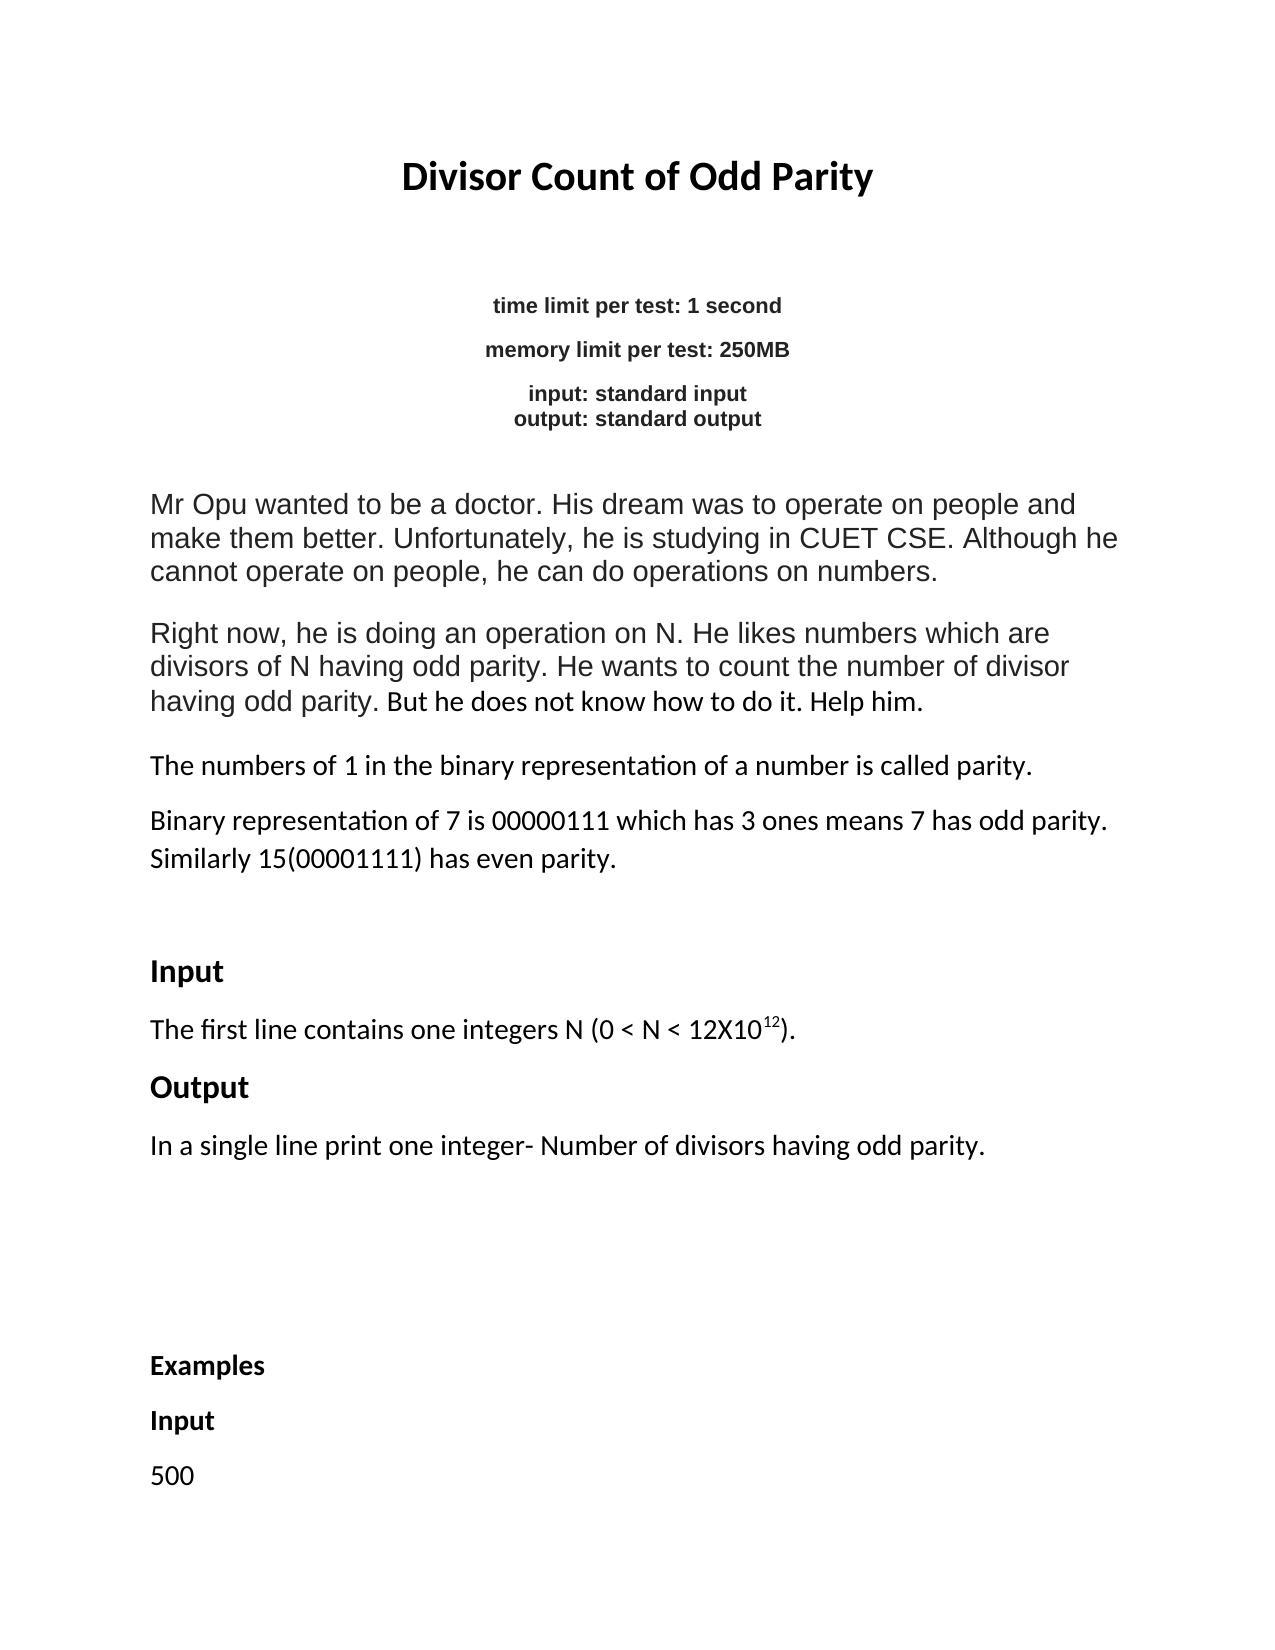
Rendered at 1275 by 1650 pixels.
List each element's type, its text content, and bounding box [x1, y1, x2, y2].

text output: standard output [150, 406, 1125, 431]
text Examples [150, 1347, 1125, 1383]
text The first line contains one integers N (0 < N < 12X1012). [150, 1011, 1125, 1047]
text input: standard input [150, 381, 1125, 406]
text Divisor Count of Odd Parity [150, 150, 1125, 201]
text Input [150, 1402, 1125, 1438]
text The numbers of 1 in the binary representation of a number is called parity. [150, 747, 1125, 782]
text Mr Opu wanted to be a doctor. His dream was to operate on people and make them better. Unfortunately, he is studying in CUET CSE. Although he cannot operate on people, he can do operations on numbers. [150, 487, 1125, 588]
text Right now, he is doing an operation on N. He likes numbers which are divisors of N having odd parity. He wants to count the number of divisor having odd parity. But he does not know how to do it. Help him. [150, 616, 1125, 719]
text Binary representation of 7 is 00000111 which has 3 ones means 7 has odd parity. Similarly 15(00001111) has even parity. [150, 802, 1125, 876]
text time limit per test: 1 second [150, 293, 1125, 318]
text In a single line print one integer- Number of divisors having odd parity. [150, 1127, 1125, 1162]
text 500 [150, 1457, 1125, 1493]
text Input [150, 950, 1125, 991]
text memory limit per test: 250MB [150, 337, 1125, 362]
text Output [150, 1066, 1125, 1107]
